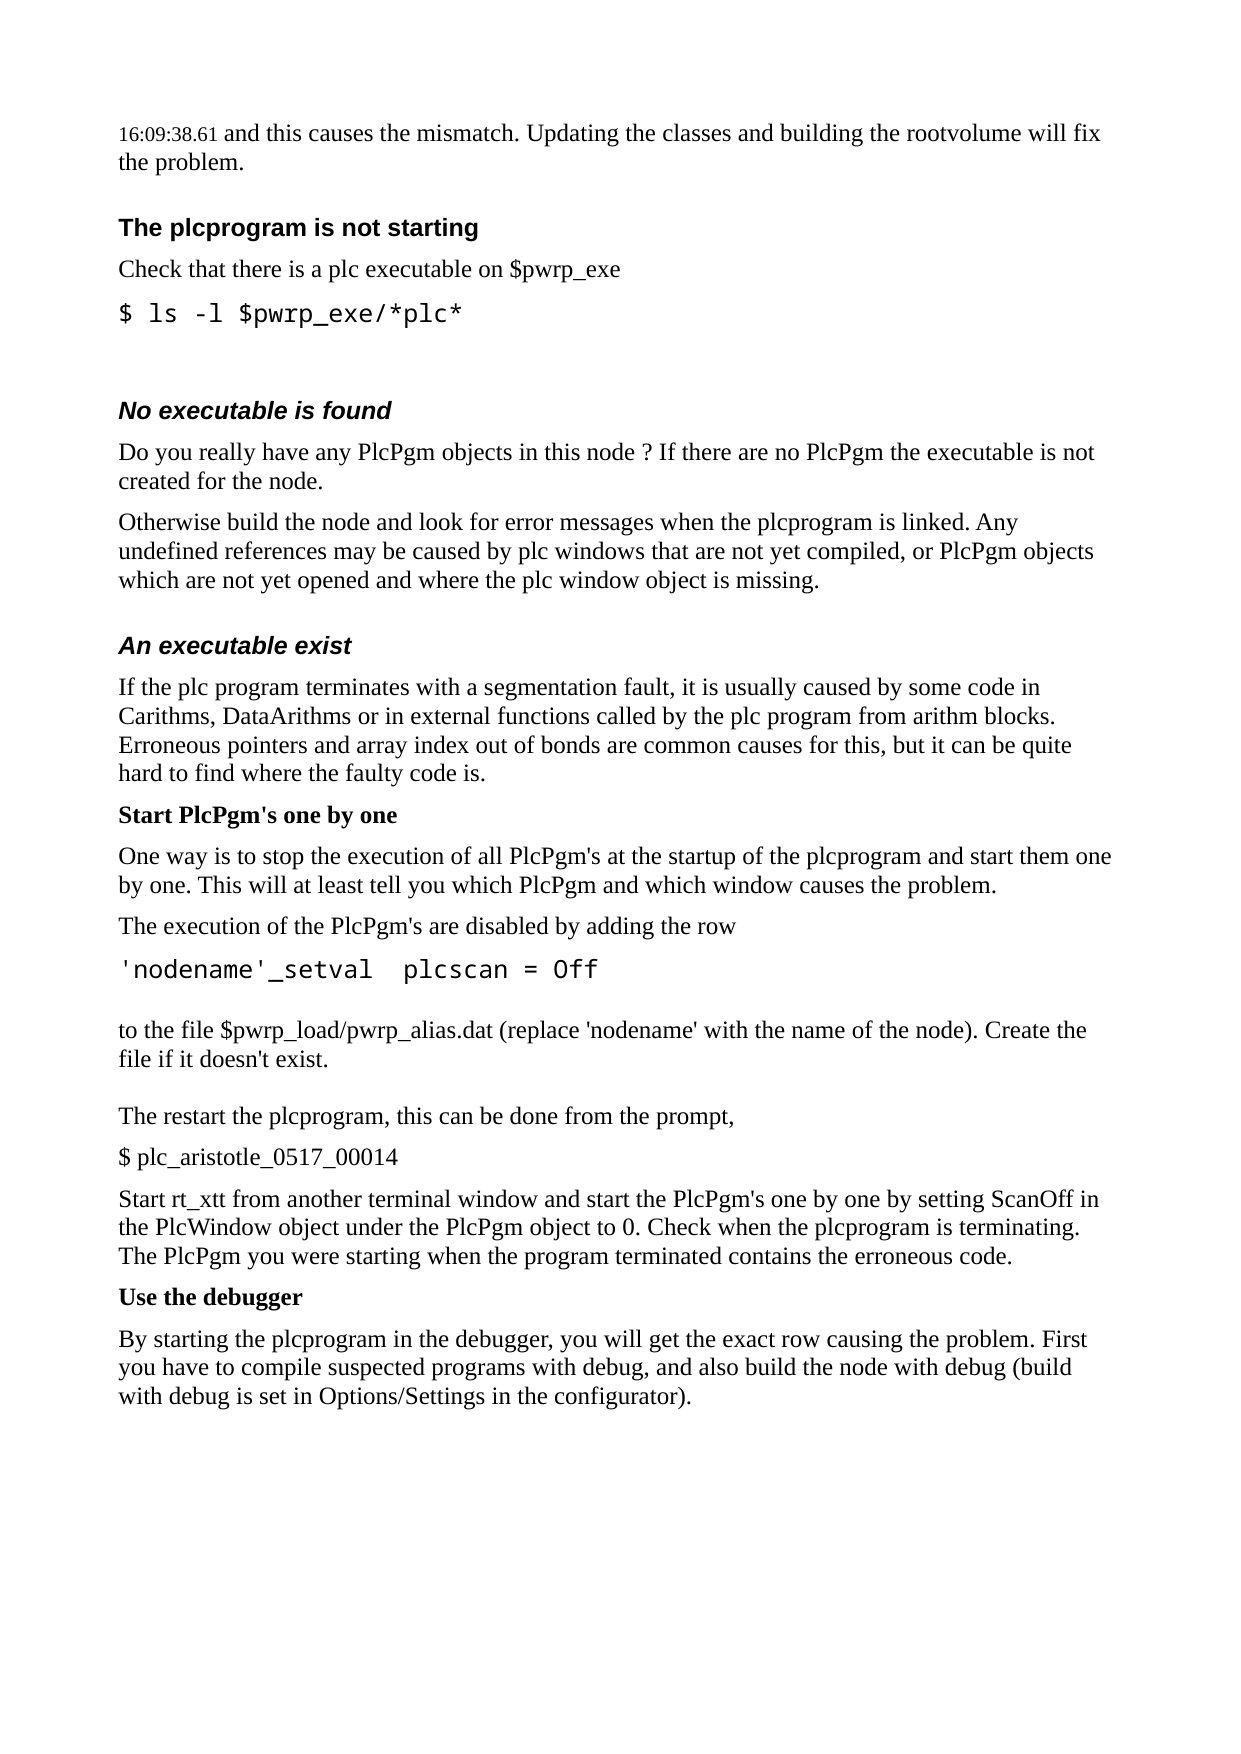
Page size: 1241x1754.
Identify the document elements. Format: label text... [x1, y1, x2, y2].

text The execution of the PlcPgm's are disabled by adding the row [118, 911, 1122, 940]
subtitle The plcprogram is not starting [118, 213, 1122, 242]
text By starting the plcprogram in the debugger, you will get the exact row causing the problem. First you have to compile suspected programs with debug, and also build the node with debug (build with debug is set in Options/Settings in the configurator). [118, 1324, 1122, 1410]
text The restart the plcprogram, this can be done from the prompt, [118, 1101, 1122, 1130]
text 'nodename'_setval plcscan = Off [118, 952, 1122, 986]
text $ ls -l $pwrp_exe/*plc* [118, 296, 1122, 330]
subtitle An executable exist [118, 631, 1122, 660]
text One way is to stop the execution of all PlcPgm's at the startup of the plcprogram and start them one by one. This will at least tell you which PlcPgm and which window causes the problem. [118, 841, 1122, 898]
text Use the debugger [118, 1282, 1122, 1311]
text Start PlcPgm's one by one [118, 800, 1122, 828]
text Otherwise build the node and look for error messages when the plcprogram is linked. Any undefined references may be caused by plc windows that are not yet compiled, or PlcPgm objects which are not yet opened and where the plc window object is missing. [118, 507, 1122, 593]
text to the file $pwrp_load/pwrp_alias.dat (replace 'nodename' with the name of the node). Create the file if it doesn't exist. [118, 1015, 1122, 1072]
text Start rt_xtt from another terminal window and start the PlcPgm's one by one by setting ScanOff in the PlcWindow object under the PlcPgm object to 0. Check when the plcprogram is terminating. The PlcPgm you were starting when the program terminated contains the erroneous code. [118, 1184, 1122, 1270]
text 16:09:38.61 and this causes the mismatch. Updating the classes and building the rootvolume will fix the problem. [118, 118, 1122, 176]
text Do you really have any PlcPgm objects in this node ? If there are no PlcPgm the executable is not created for the node. [118, 437, 1122, 495]
text $ plc_aristotle_0517_00014 [118, 1142, 1122, 1171]
text Check that there is a plc executable on $pwrp_exe [118, 254, 1122, 283]
text If the plc program terminates with a segmentation fault, it is usually caused by some code in Carithms, DataArithms or in external functions called by the plc program from arithm blocks. Erroneous pointers and array index out of bonds are common causes for this, but it can be quite hard to find where the faulty code is. [118, 672, 1122, 787]
subtitle No executable is found [118, 396, 1122, 425]
